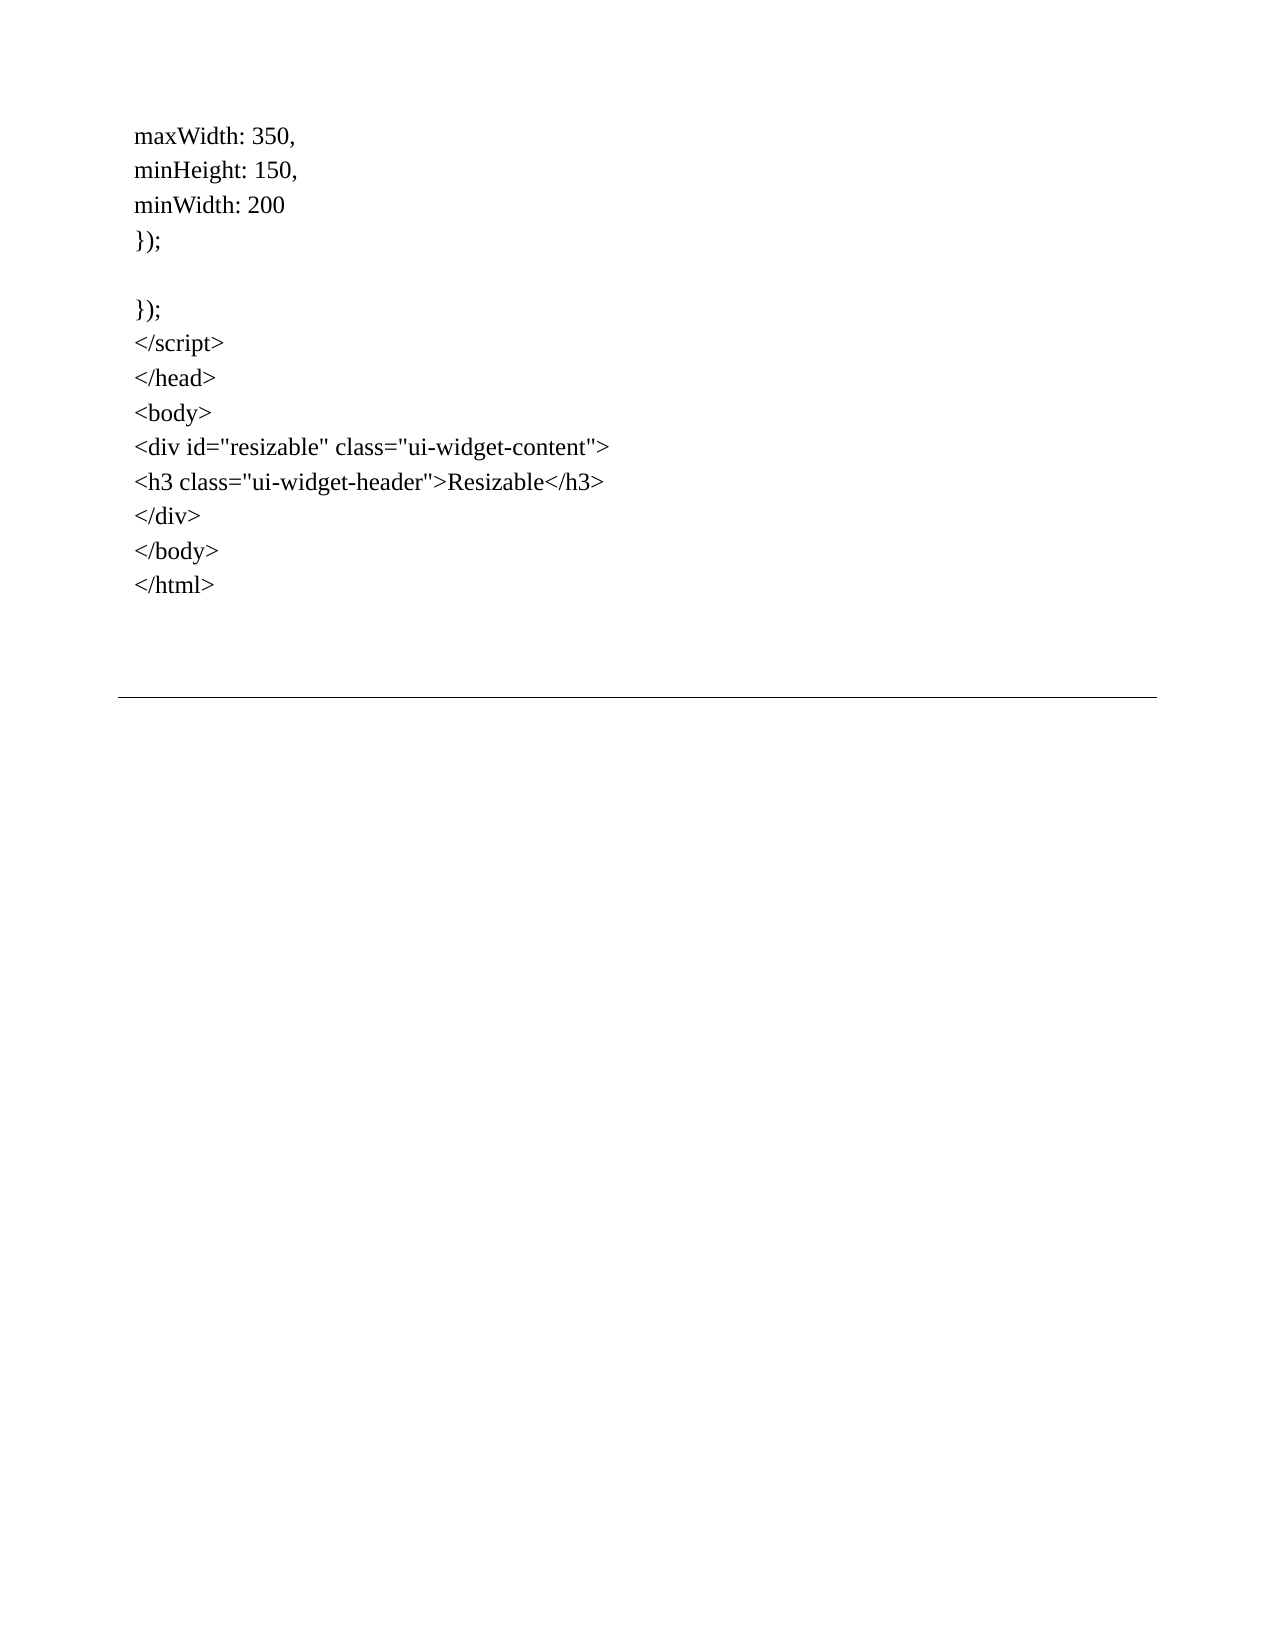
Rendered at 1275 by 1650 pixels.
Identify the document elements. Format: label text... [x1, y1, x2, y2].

table_cell [118, 395, 131, 429]
table_cell <h3 class="ui-widget-header">Resizable</h3> [131, 464, 1111, 498]
table_cell maxWidth: 350, [131, 118, 1111, 153]
table_cell }); [131, 291, 1111, 326]
table_cell }); [131, 222, 1111, 256]
table_cell </html> [131, 568, 1111, 602]
table_cell </script> [131, 326, 1111, 360]
table_cell [118, 222, 131, 256]
table_cell [118, 187, 131, 222]
table_cell [118, 291, 131, 326]
table_cell [118, 464, 131, 498]
table_cell [118, 533, 131, 568]
table_cell minHeight: 150, [131, 153, 1111, 187]
table_cell [118, 118, 131, 153]
table_cell </body> [131, 533, 1111, 568]
table_cell [118, 360, 131, 395]
table_cell [131, 256, 1111, 291]
table_cell minWidth: 200 [131, 187, 1111, 222]
table_cell [118, 256, 131, 291]
table_cell [118, 499, 131, 533]
table_cell </div> [131, 499, 1111, 533]
table_cell [118, 429, 131, 464]
table_cell [118, 153, 131, 187]
table_cell [118, 326, 131, 360]
table_cell [118, 568, 131, 602]
table_cell <div id="resizable" class="ui-widget-content"> [131, 429, 1111, 464]
table_cell </head> [131, 360, 1111, 395]
table_cell <body> [131, 395, 1111, 429]
